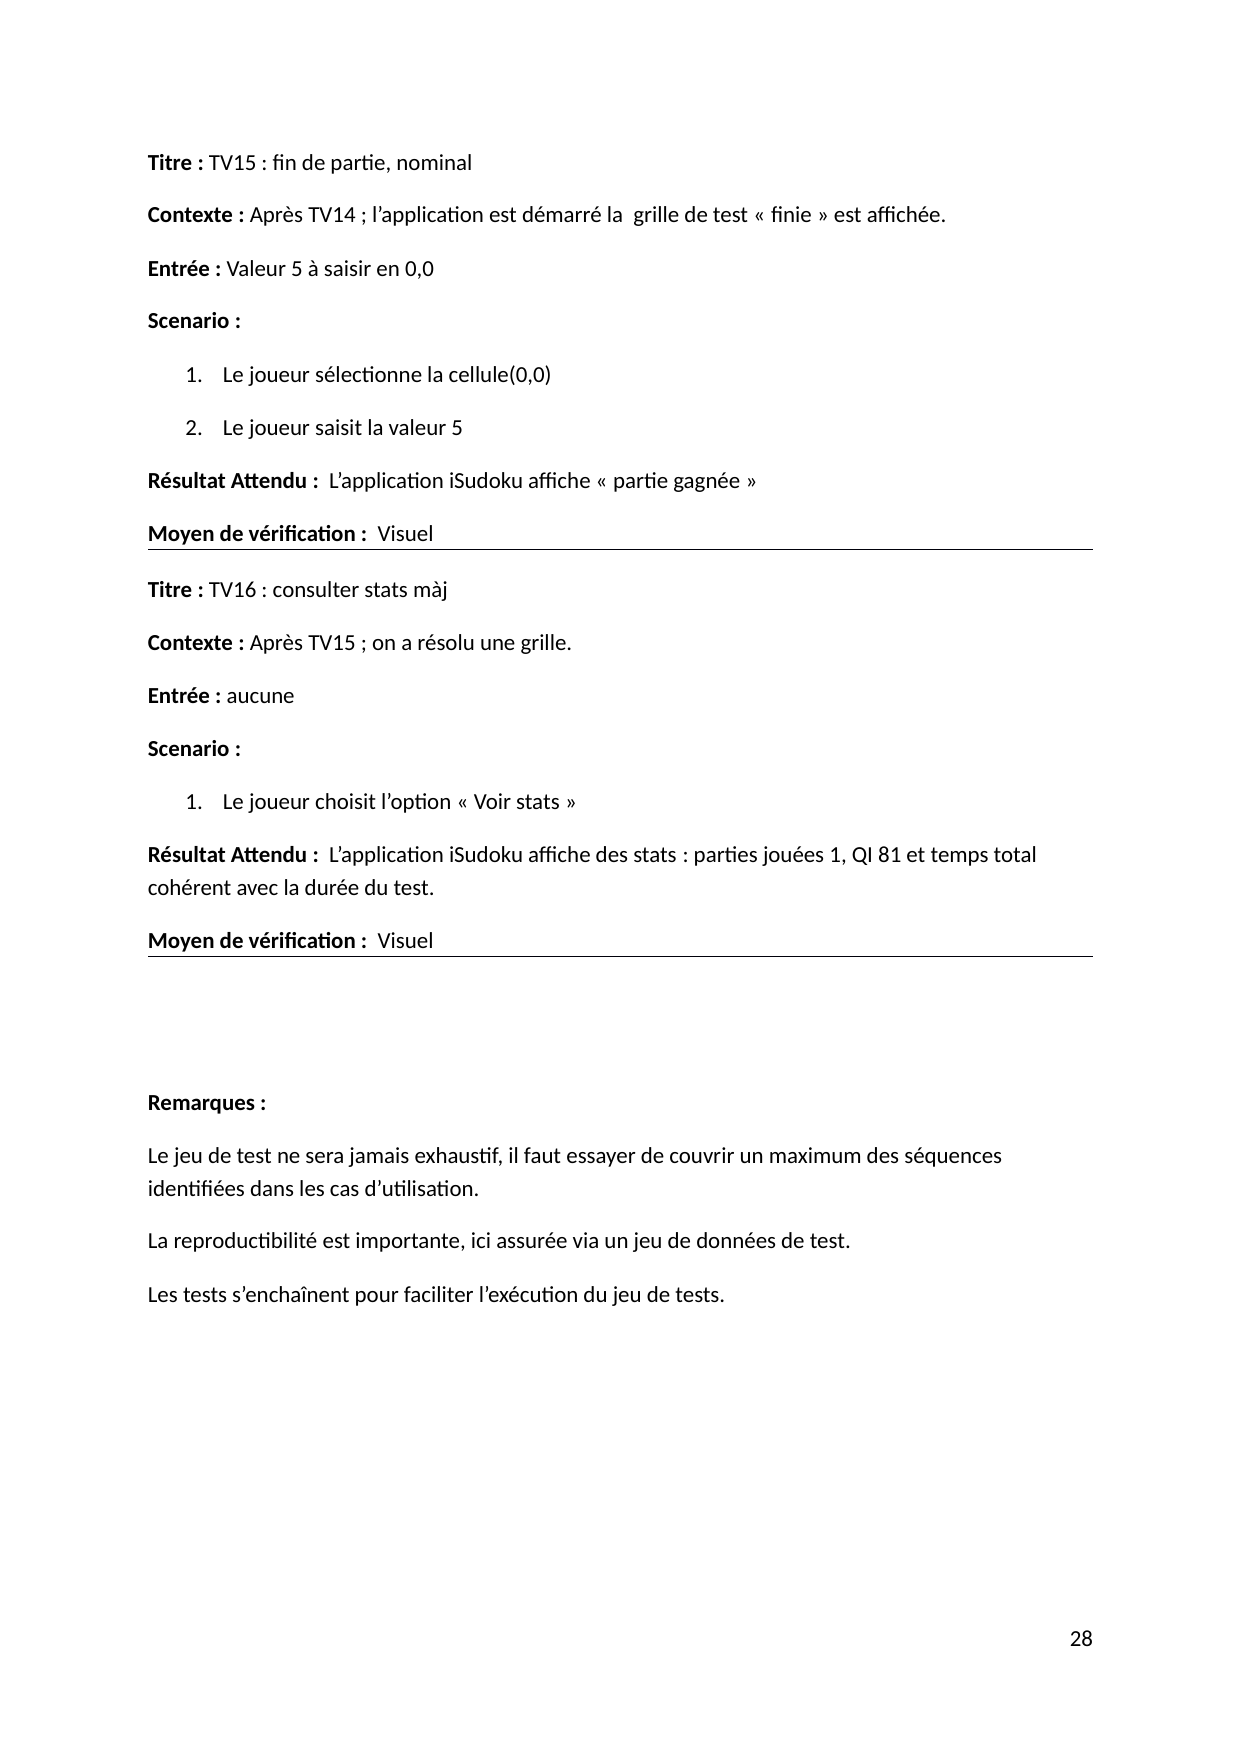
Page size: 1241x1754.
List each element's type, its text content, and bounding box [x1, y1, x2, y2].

text Moyen de vérification : Visuel [148, 519, 1093, 549]
text Le jeu de test ne sera jamais exhaustif, il faut essayer de couvrir un maximum des séquences identifiées dans les cas d’utilisation. [148, 1141, 1093, 1202]
text Moyen de vérification : Visuel [148, 926, 1093, 956]
text Titre : TV15 : fin de partie, nominal [148, 148, 1093, 176]
list Le joueur saisit la valeur 5 [185, 413, 1093, 441]
text Remarques : [148, 1088, 1093, 1116]
text Résultat Attendu : L’application iSudoku affiche des stats : parties jouées 1, QI 81 et temps total cohérent avec la durée du test. [148, 841, 1093, 901]
text La reproductibilité est importante, ici assurée via un jeu de données de test. [148, 1227, 1093, 1255]
text Titre : TV16 : consulter stats màj [148, 575, 1093, 603]
text Contexte : Après TV15 ; on a résolu une grille. [148, 628, 1093, 656]
text Scenario : [148, 307, 1093, 335]
list Le joueur sélectionne la cellule(0,0) [185, 360, 1093, 388]
text Entrée : Valeur 5 à saisir en 0,0 [148, 254, 1093, 282]
list Le joueur choisit l’option « Voir stats » [185, 787, 1093, 816]
text Scenario : [148, 734, 1093, 762]
text Contexte : Après TV14 ; l’application est démarré la grille de test « finie » est affichée. [148, 201, 1093, 229]
text Les tests s’enchaînent pour faciliter l’exécution du jeu de tests. [148, 1280, 1093, 1308]
text Entrée : aucune [148, 681, 1093, 709]
text Résultat Attendu : L’application iSudoku affiche « partie gagnée » [148, 466, 1093, 494]
